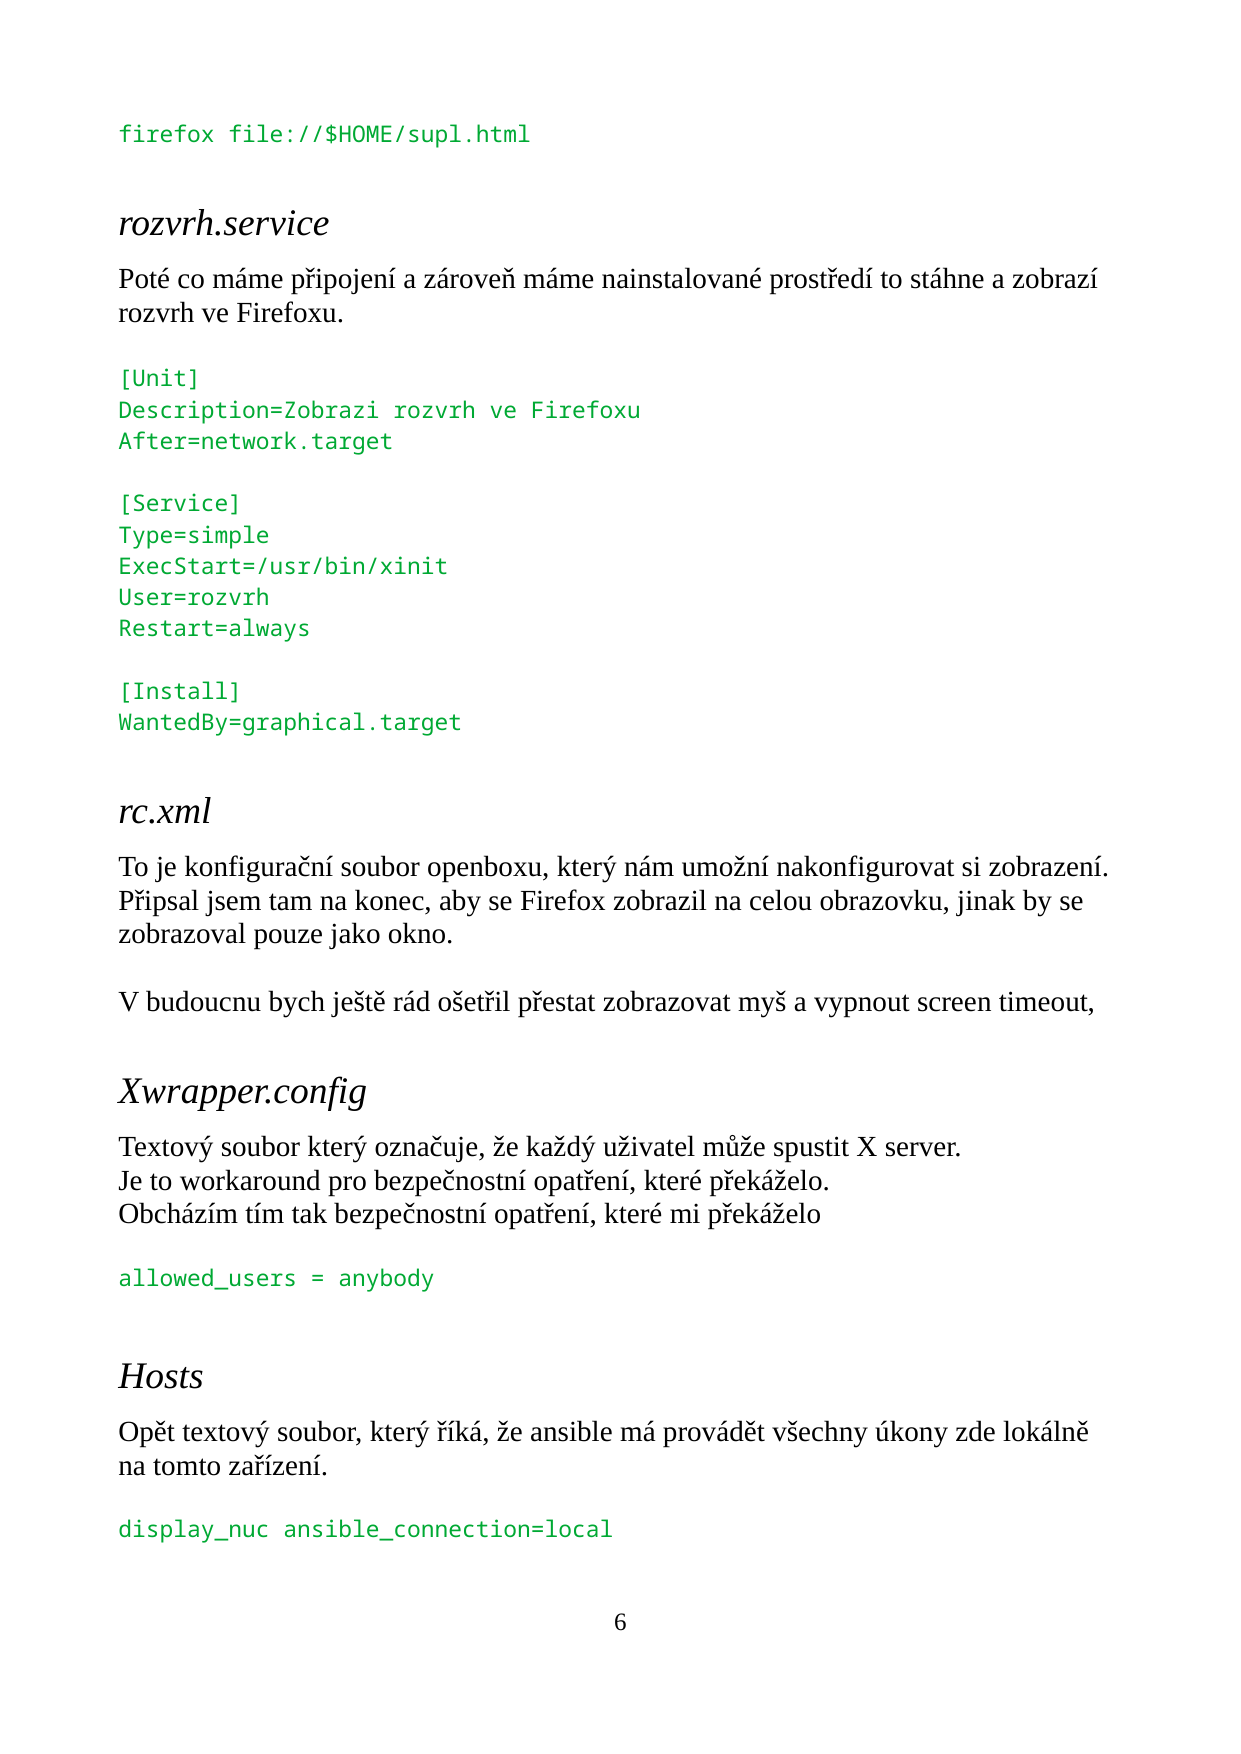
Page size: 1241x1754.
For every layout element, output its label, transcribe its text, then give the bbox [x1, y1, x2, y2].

text Xwrapper.config [118, 1069, 1122, 1112]
text rc.xml [118, 789, 1122, 832]
text [Install] [118, 675, 1122, 706]
text Textový soubor který označuje, že každý uživatel může spustit X server. [118, 1129, 1122, 1163]
text Poté co máme připojení a zároveň máme nainstalované prostředí to stáhne a zobrazí rozvrh ve Firefoxu. [118, 262, 1122, 329]
text User=rozvrh [118, 581, 1122, 612]
text To je konfigurační soubor openboxu, který nám umožní nakonfigurovat si zobrazení. [118, 849, 1122, 883]
text Description=Zobrazi rozvrh ve Firefoxu [118, 393, 1122, 425]
text allowed_users = anybody [118, 1261, 1122, 1293]
text rozvrh.service [118, 201, 1122, 244]
text V budoucnu bych ještě rád ošetřil přestat zobrazovat myš a vypnout screen timeout, [118, 984, 1122, 1017]
text [Unit] [118, 362, 1122, 393]
text Hosts [118, 1354, 1122, 1397]
text Opět textový soubor, který říká, že ansible má provádět všechny úkony zde lokálně na tomto zařízení. [118, 1414, 1122, 1482]
text firefox file://$HOME/supl.html [118, 118, 1122, 149]
text Restart=always [118, 612, 1122, 643]
text WantedBy=graphical.target [118, 706, 1122, 737]
text Type=simple [118, 518, 1122, 550]
text [Service] [118, 487, 1122, 518]
text Je to workaround pro bezpečnostní opatření, které překáželo. [118, 1163, 1122, 1197]
text ExecStart=/usr/bin/xinit [118, 550, 1122, 581]
text display_nuc ansible_connection=local [118, 1513, 1122, 1544]
text Připsal jsem tam na konec, aby se Firefox zobrazil na celou obrazovku, jinak by se zobrazoval pouze jako okno. [118, 883, 1122, 950]
text Obcházím tím tak bezpečnostní opatření, které mi překáželo [118, 1197, 1122, 1230]
text After=network.target [118, 425, 1122, 456]
